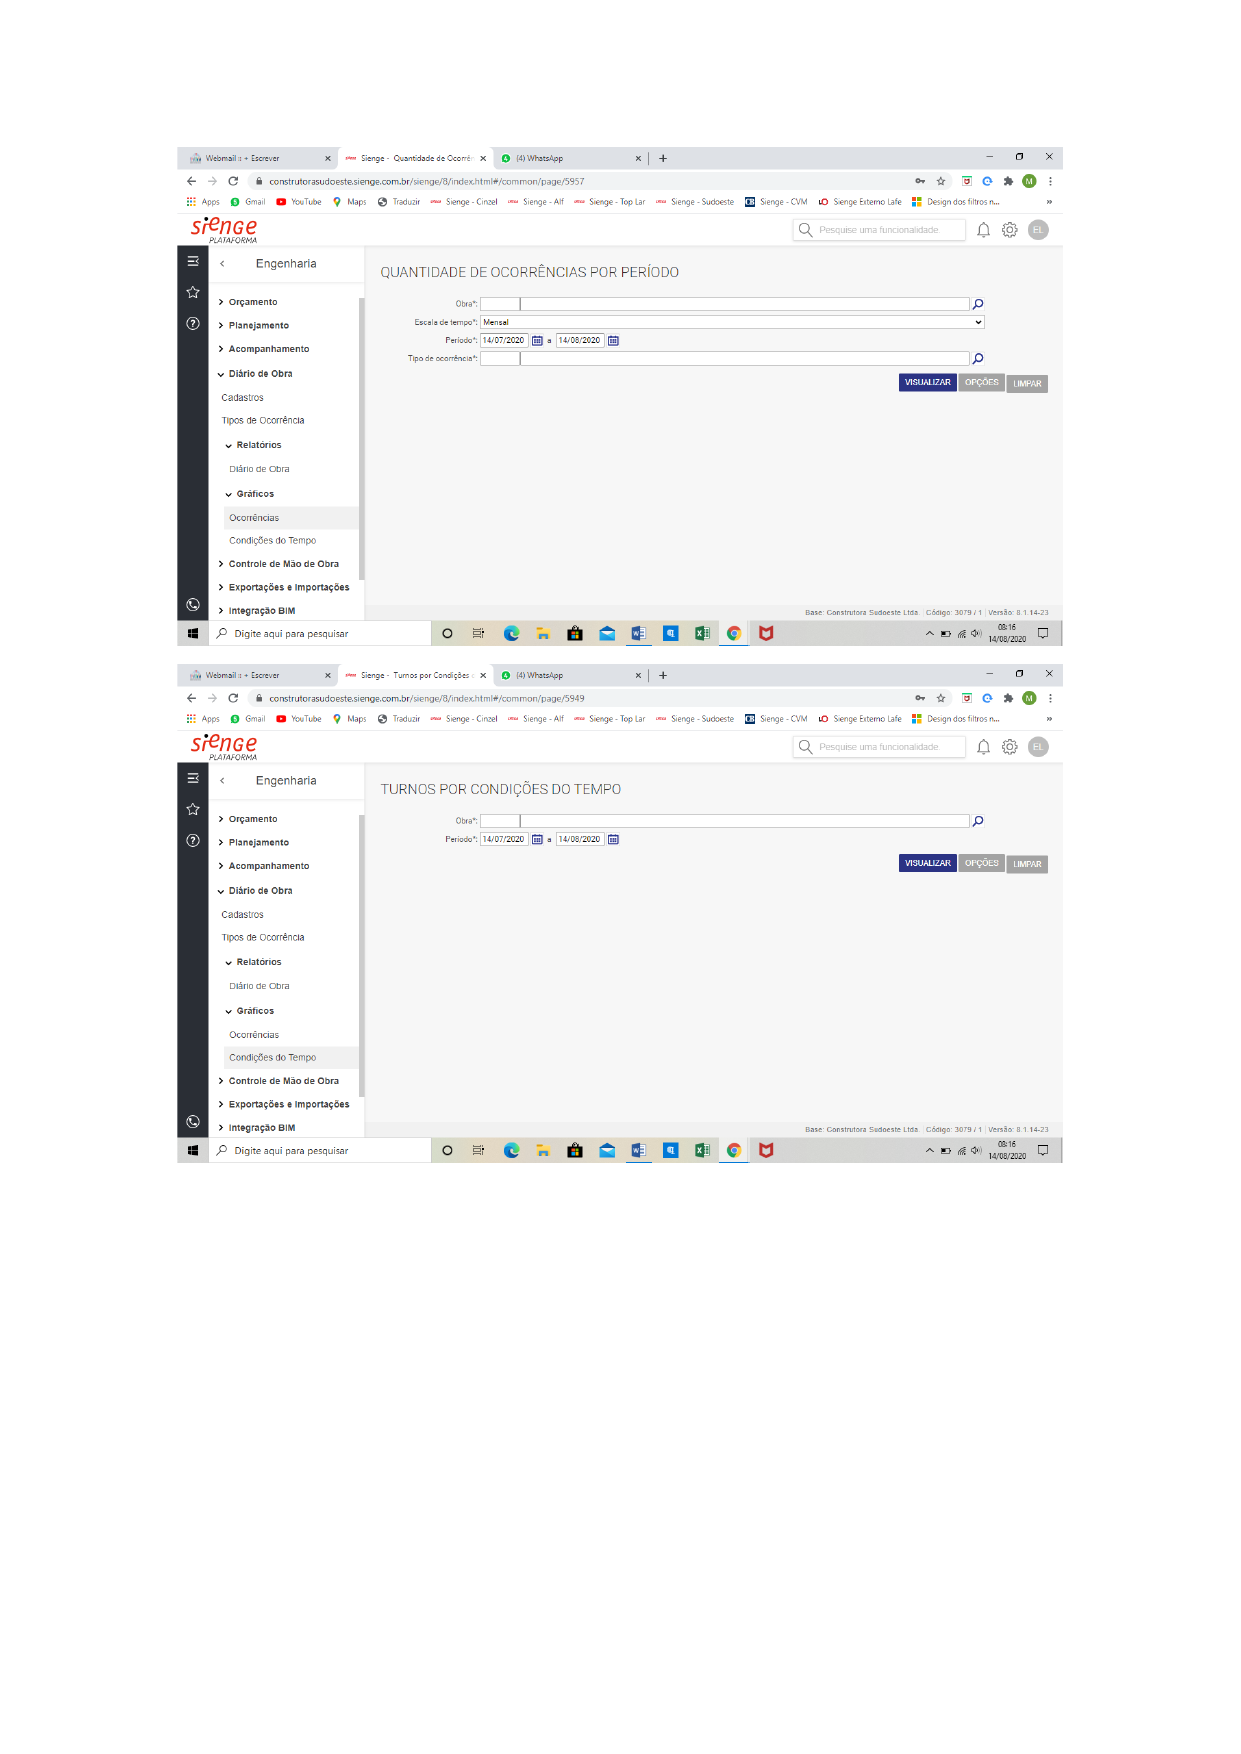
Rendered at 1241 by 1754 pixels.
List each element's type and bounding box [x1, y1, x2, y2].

picture [177, 664, 1063, 1163]
picture [177, 147, 1063, 646]
